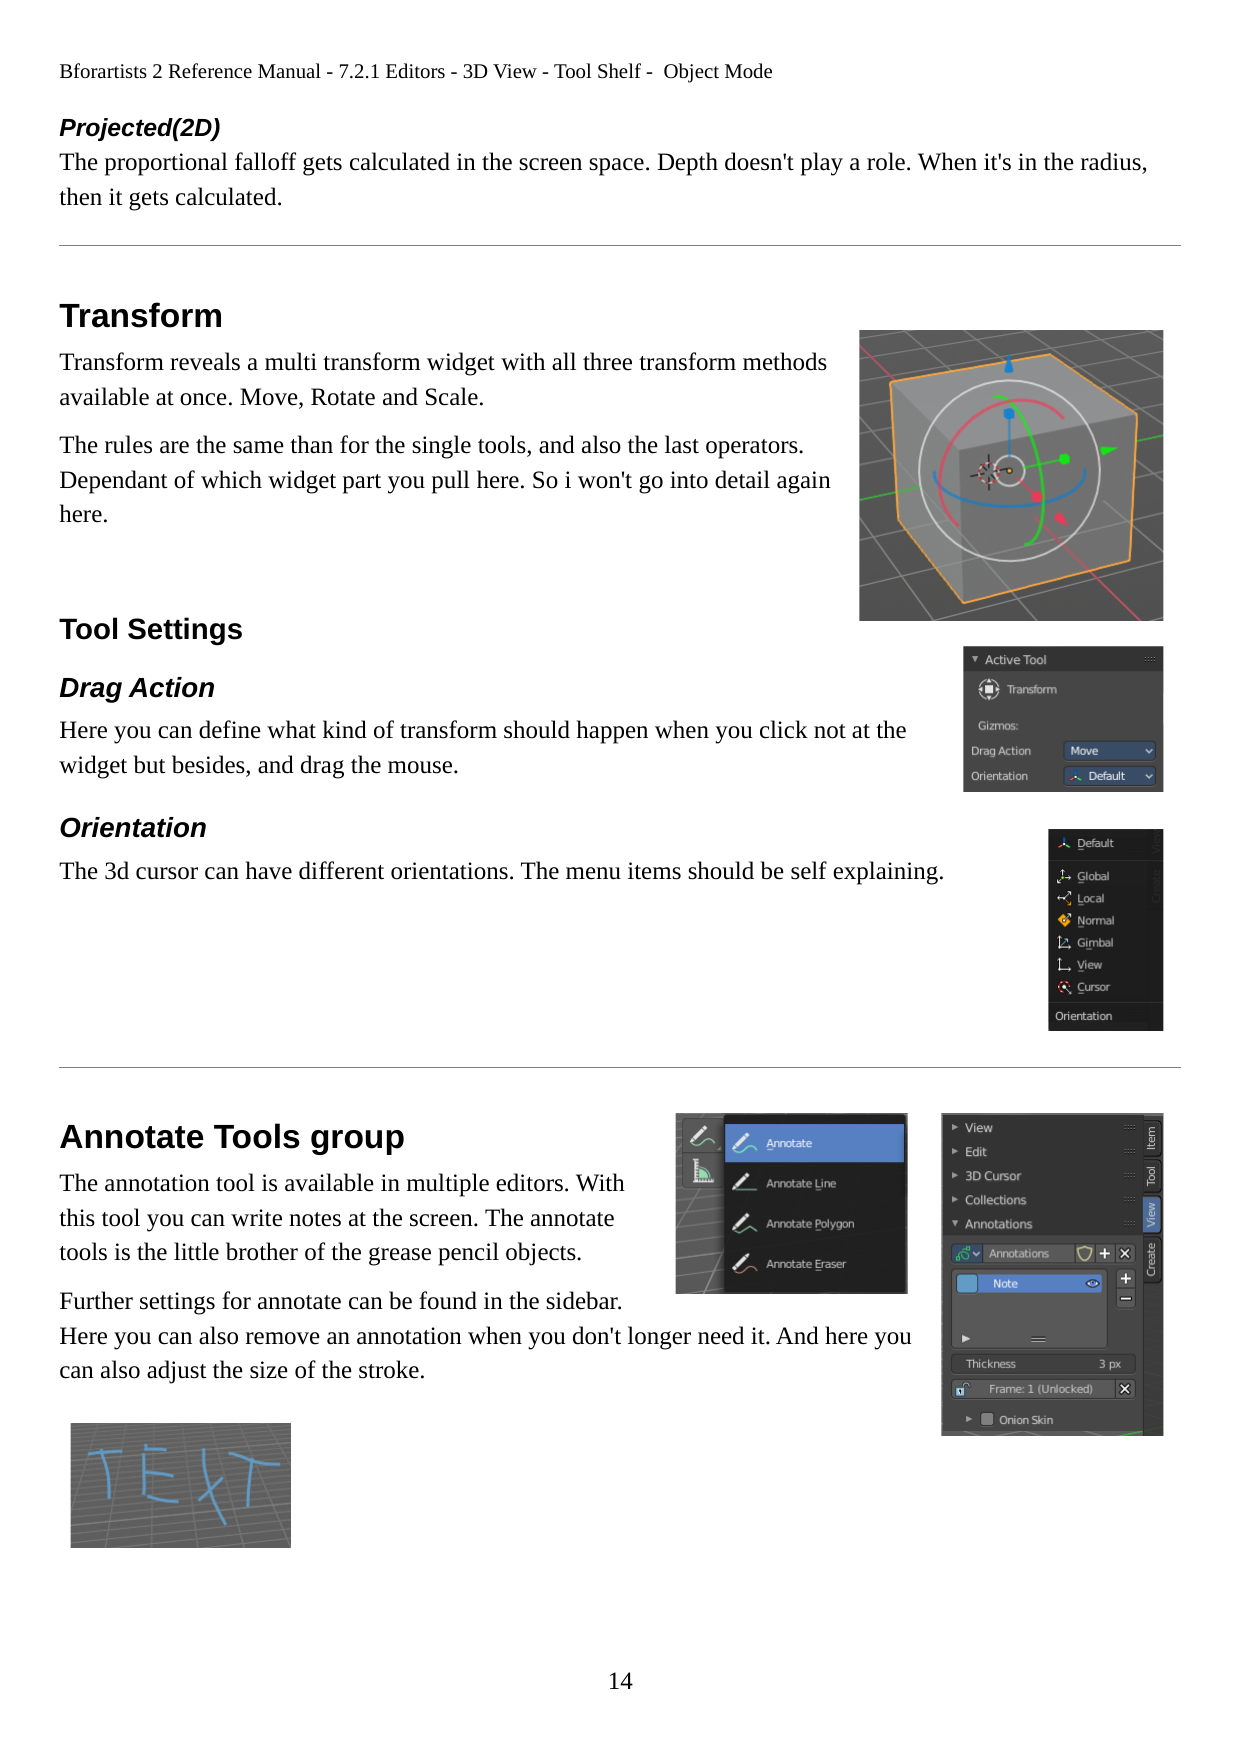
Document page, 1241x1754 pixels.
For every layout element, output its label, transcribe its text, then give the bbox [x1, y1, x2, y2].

text Further settings for annotate can be found in the sidebar. Here you can also remove an annotation when you don't longer need it. And here you can also adjust the size of the stroke. [59, 1286, 941, 1384]
text The rules are the same than for the single tools, and also the last operators. Dependant of which widget part you pull here. So i won't go into detail again here. [59, 431, 859, 528]
picture [675, 1113, 908, 1294]
picture [70, 1423, 291, 1548]
subtitle Transform [59, 296, 1181, 334]
picture [963, 646, 1164, 792]
subtitle Annotate Tools group [59, 1117, 675, 1156]
picture [941, 1113, 1164, 1436]
subtitle Orientation [59, 811, 1181, 843]
text The annotation tool is available in multiple editors. With this tool you can write notes at the screen. The annotate tools is the little brother of the grease pencil objects. [59, 1168, 675, 1266]
subtitle Projected(2D) [59, 113, 1181, 141]
subtitle [908, 1117, 941, 1156]
picture [1048, 829, 1164, 1031]
subtitle [1164, 671, 1181, 703]
text The 3d cursor can have different orientations. The menu items should be self explaining. [59, 856, 1048, 884]
subtitle Tool Settings [59, 612, 1181, 646]
subtitle [1164, 1117, 1181, 1156]
text Transform reveals a multi transform widget with all three transform methods available at once. Move, Rotate and Scale. [59, 347, 859, 410]
picture [859, 330, 1164, 621]
text Here you can define what kind of transform should happen when you click not at the widget but besides, and drag the mouse. [59, 715, 963, 779]
subtitle Drag Action [59, 671, 963, 703]
text The proportional falloff gets calculated in the screen space. Depth doesn't play a role. When it's in the radius, then it gets calculated. [59, 147, 1181, 211]
